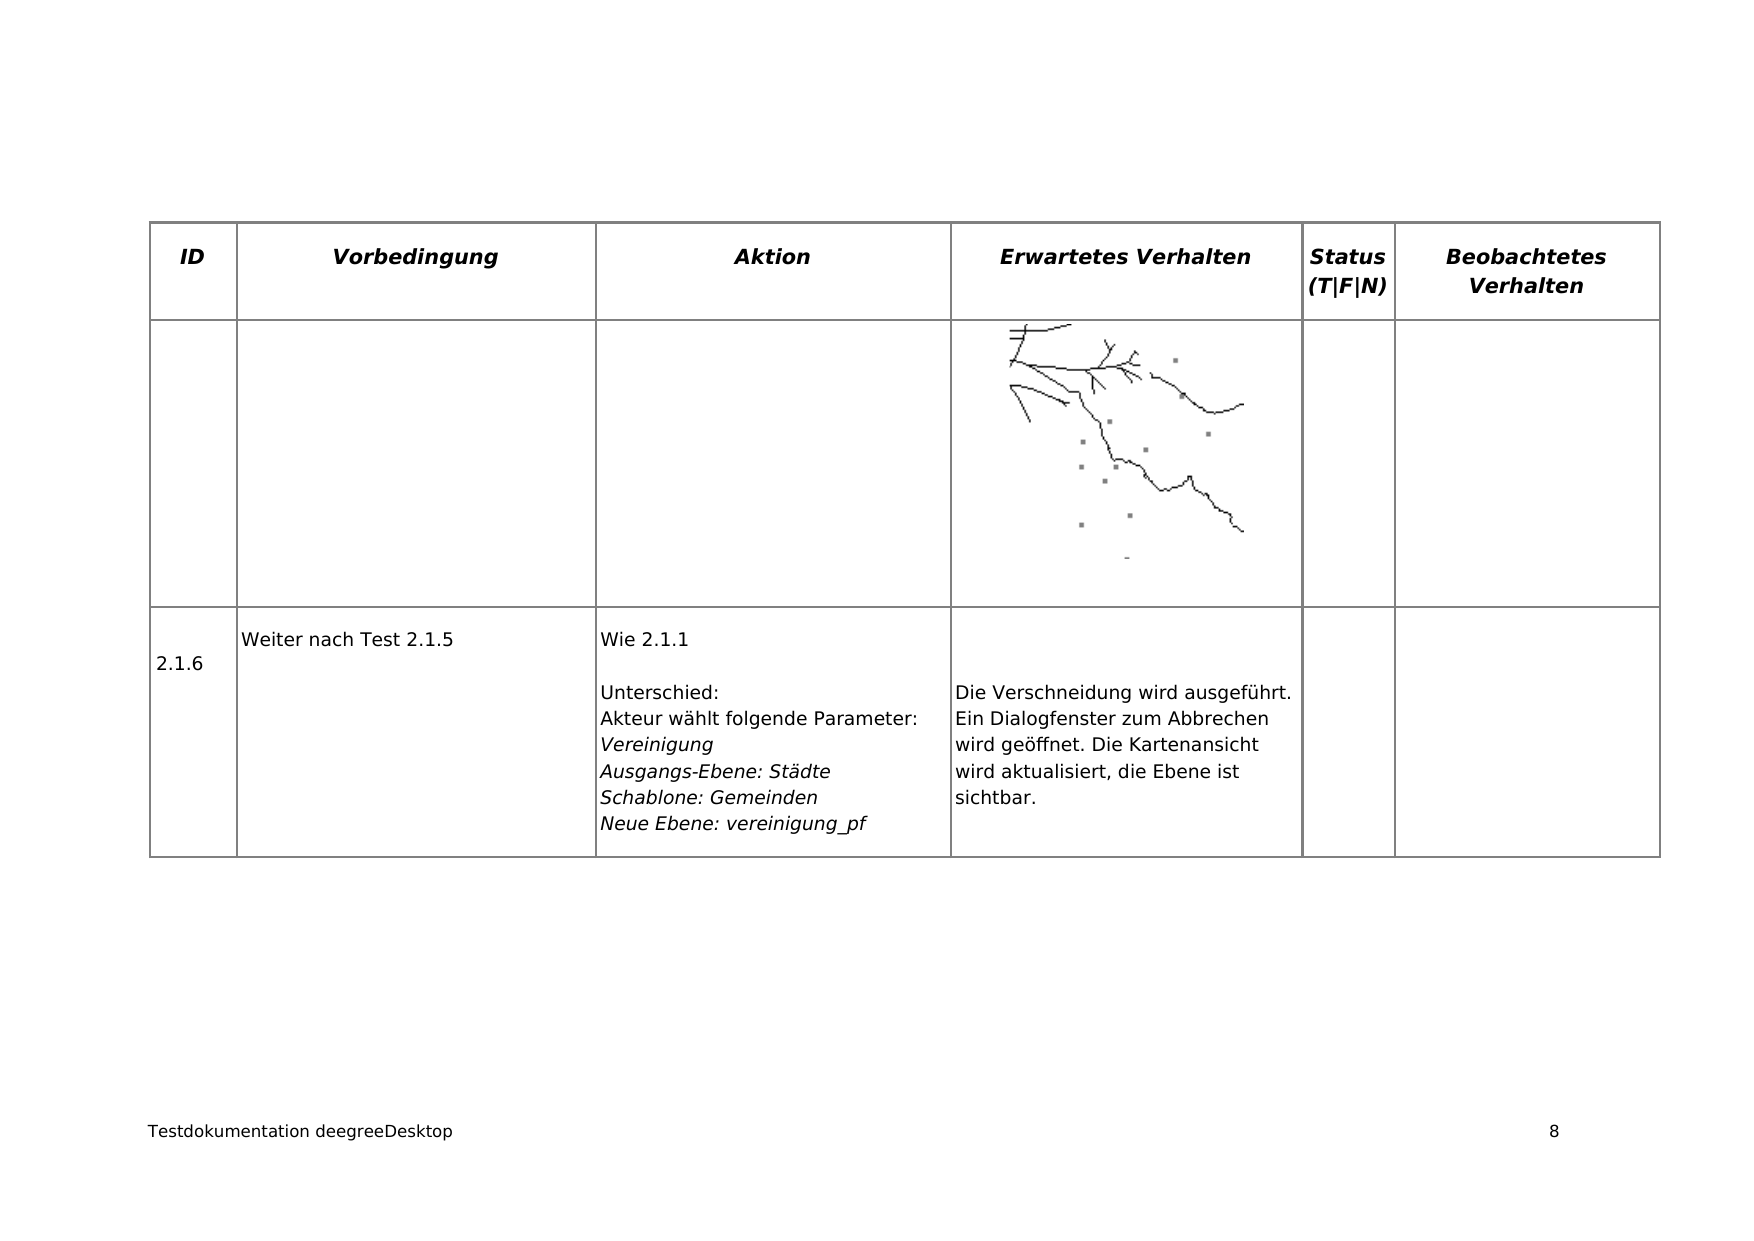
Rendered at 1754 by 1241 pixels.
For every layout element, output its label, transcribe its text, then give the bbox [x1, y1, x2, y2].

table_cell [952, 321, 1301, 606]
table_cell [1304, 321, 1394, 606]
table_header Status (T|F|N) [1304, 224, 1394, 319]
picture [1009, 324, 1244, 559]
table_cell [151, 608, 236, 856]
table_cell Die Verschneidung wird ausgeführt. Ein Dialogfenster zum Abbrechen wird geöffnet. Die Kartenansicht wird aktualisiert, die Ebene ist sichtbar. [952, 608, 1301, 856]
table_cell [151, 321, 236, 606]
table_header Aktion [597, 224, 950, 319]
table_header Beobachtetes Verhalten [1396, 224, 1659, 319]
table_cell Wie 2.1.1 Unterschied: Akteur wählt folgende Parameter: Vereinigung Ausgangs-Ebene: Städte Schablone: Gemeinden Neue Ebene: vereinigung_pf [597, 608, 950, 856]
table_cell [1396, 608, 1659, 856]
table_cell [238, 321, 595, 606]
table_cell [1396, 321, 1659, 606]
table_header ID [151, 224, 236, 319]
table_cell [1304, 608, 1394, 856]
table_cell [597, 321, 950, 606]
table_header Vorbedingung [238, 224, 595, 319]
table_cell Weiter nach Test 2.1.5 [238, 608, 595, 856]
table_header Erwartetes Verhalten [952, 224, 1301, 319]
